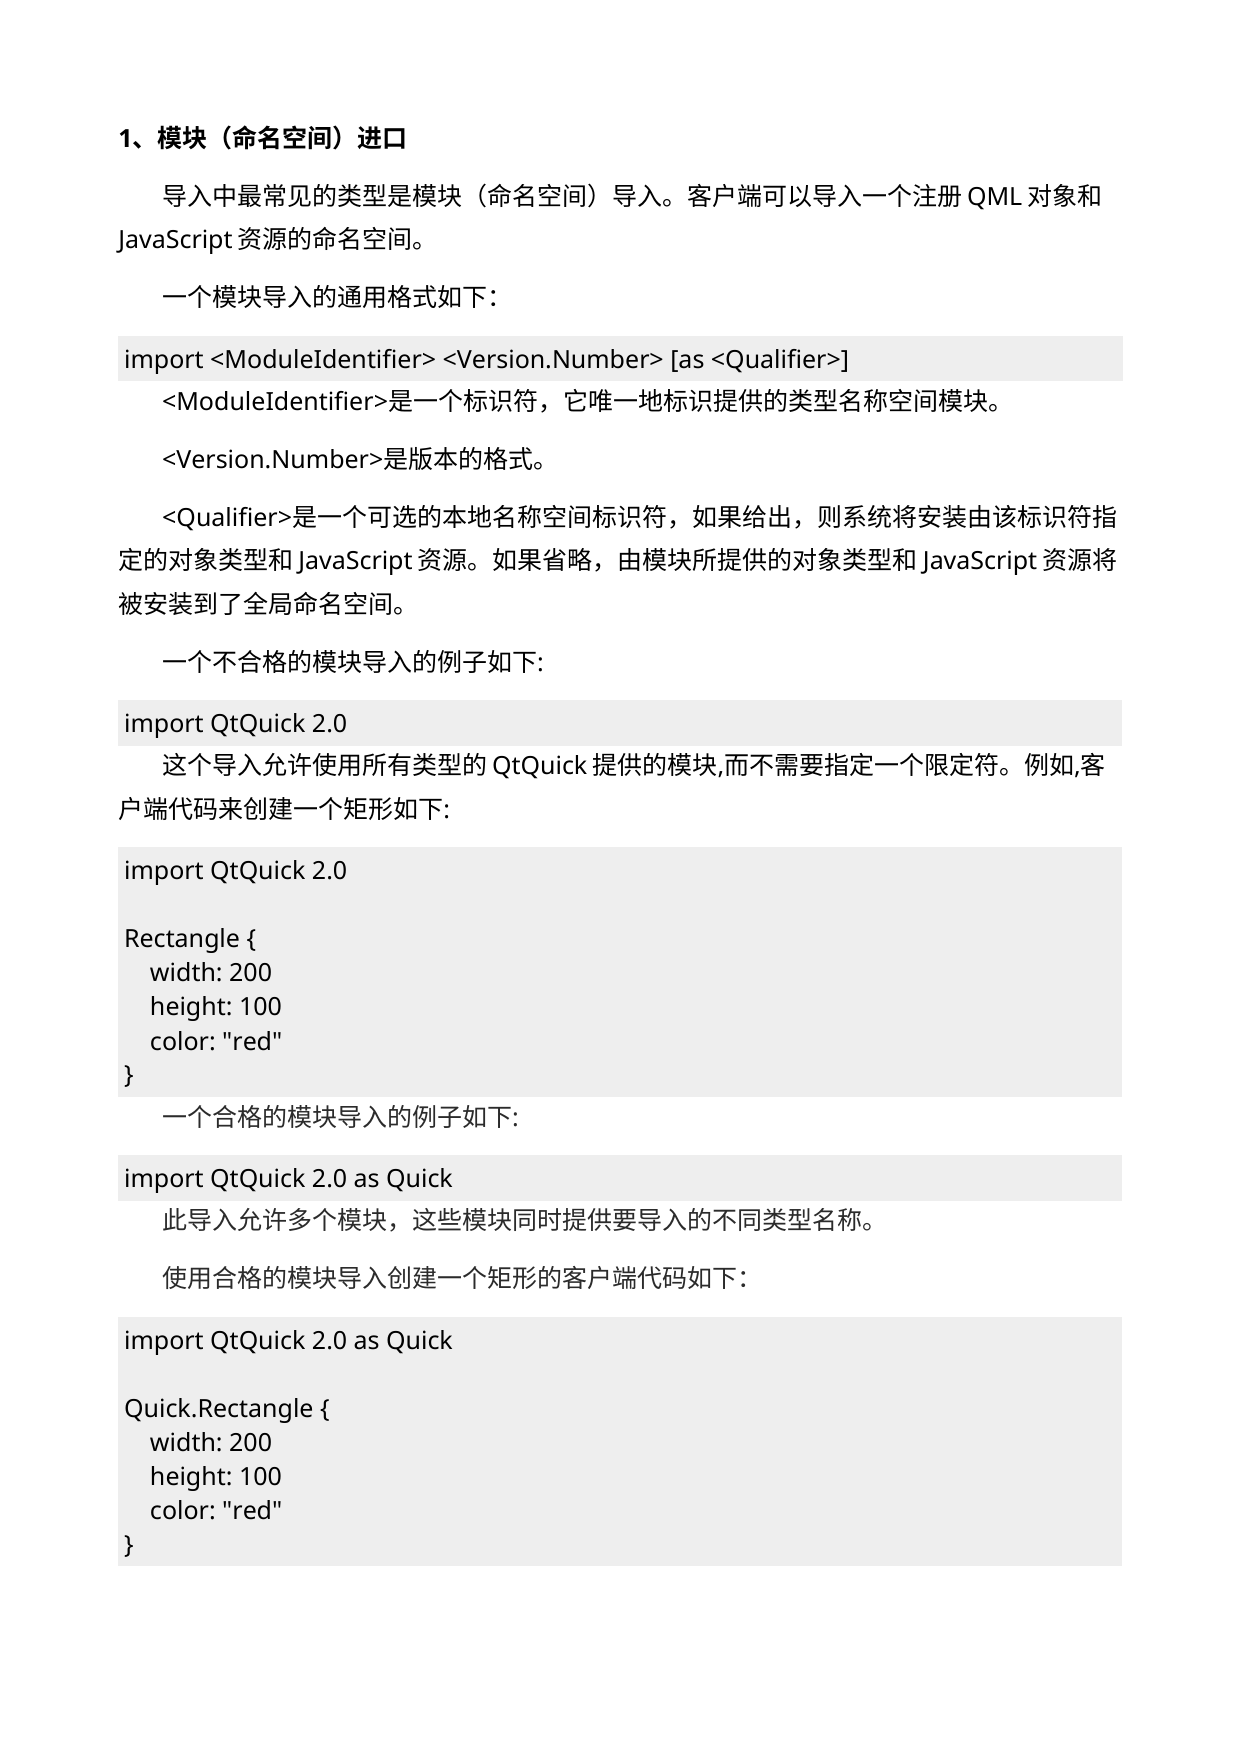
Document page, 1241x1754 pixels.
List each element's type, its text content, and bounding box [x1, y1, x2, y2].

text 一个不合格的模块导入的例子如下: [118, 642, 1122, 678]
text <Qualifier>是一个可选的本地名称空间标识符，如果给出，则系统将安装由该标识符指定的对象类型和JavaScript资源。如果省略，由模块所提供的对象类型和JavaScript资源将被安装到了全局命名空间。 [118, 497, 1122, 620]
text <Version.Number>是版本的格式。 [118, 439, 1122, 475]
text 1、模块（命名空间）进口 [118, 118, 1122, 154]
table_header import QtQuick 2.0 [118, 700, 1122, 746]
text 一个合格的模块导入的例子如下: [118, 1097, 1122, 1133]
text 导入中最常见的类型是模块（命名空间）导入。客户端可以导入一个注册QML对象和JavaScript资源的命名空间。 [118, 176, 1122, 256]
text 这个导入允许使用所有类型的QtQuick提供的模块,而不需要指定一个限定符。例如,客户端代码来创建一个矩形如下: [118, 746, 1122, 825]
table_header import QtQuick 2.0 Rectangle { width: 200 height: 100 color: "red" } [118, 847, 1122, 1097]
text 一个模块导入的通用格式如下： [118, 278, 1122, 314]
text <ModuleIdentifier>是一个标识符，它唯一地标识提供的类型名称空间模块。 [118, 381, 1122, 417]
text 此导入允许多个模块，这些模块同时提供要导入的不同类型名称。 [118, 1201, 1122, 1237]
text 使用合格的模块导入创建一个矩形的客户端代码如下： [118, 1258, 1122, 1295]
table_header import QtQuick 2.0 as Quick Quick.Rectangle { width: 200 height: 100 color: "red" } [118, 1317, 1122, 1566]
table_header import <ModuleIdentifier> <Version.Number> [as <Qualifier>] [118, 336, 1123, 381]
table_header import QtQuick 2.0 as Quick [118, 1155, 1122, 1201]
